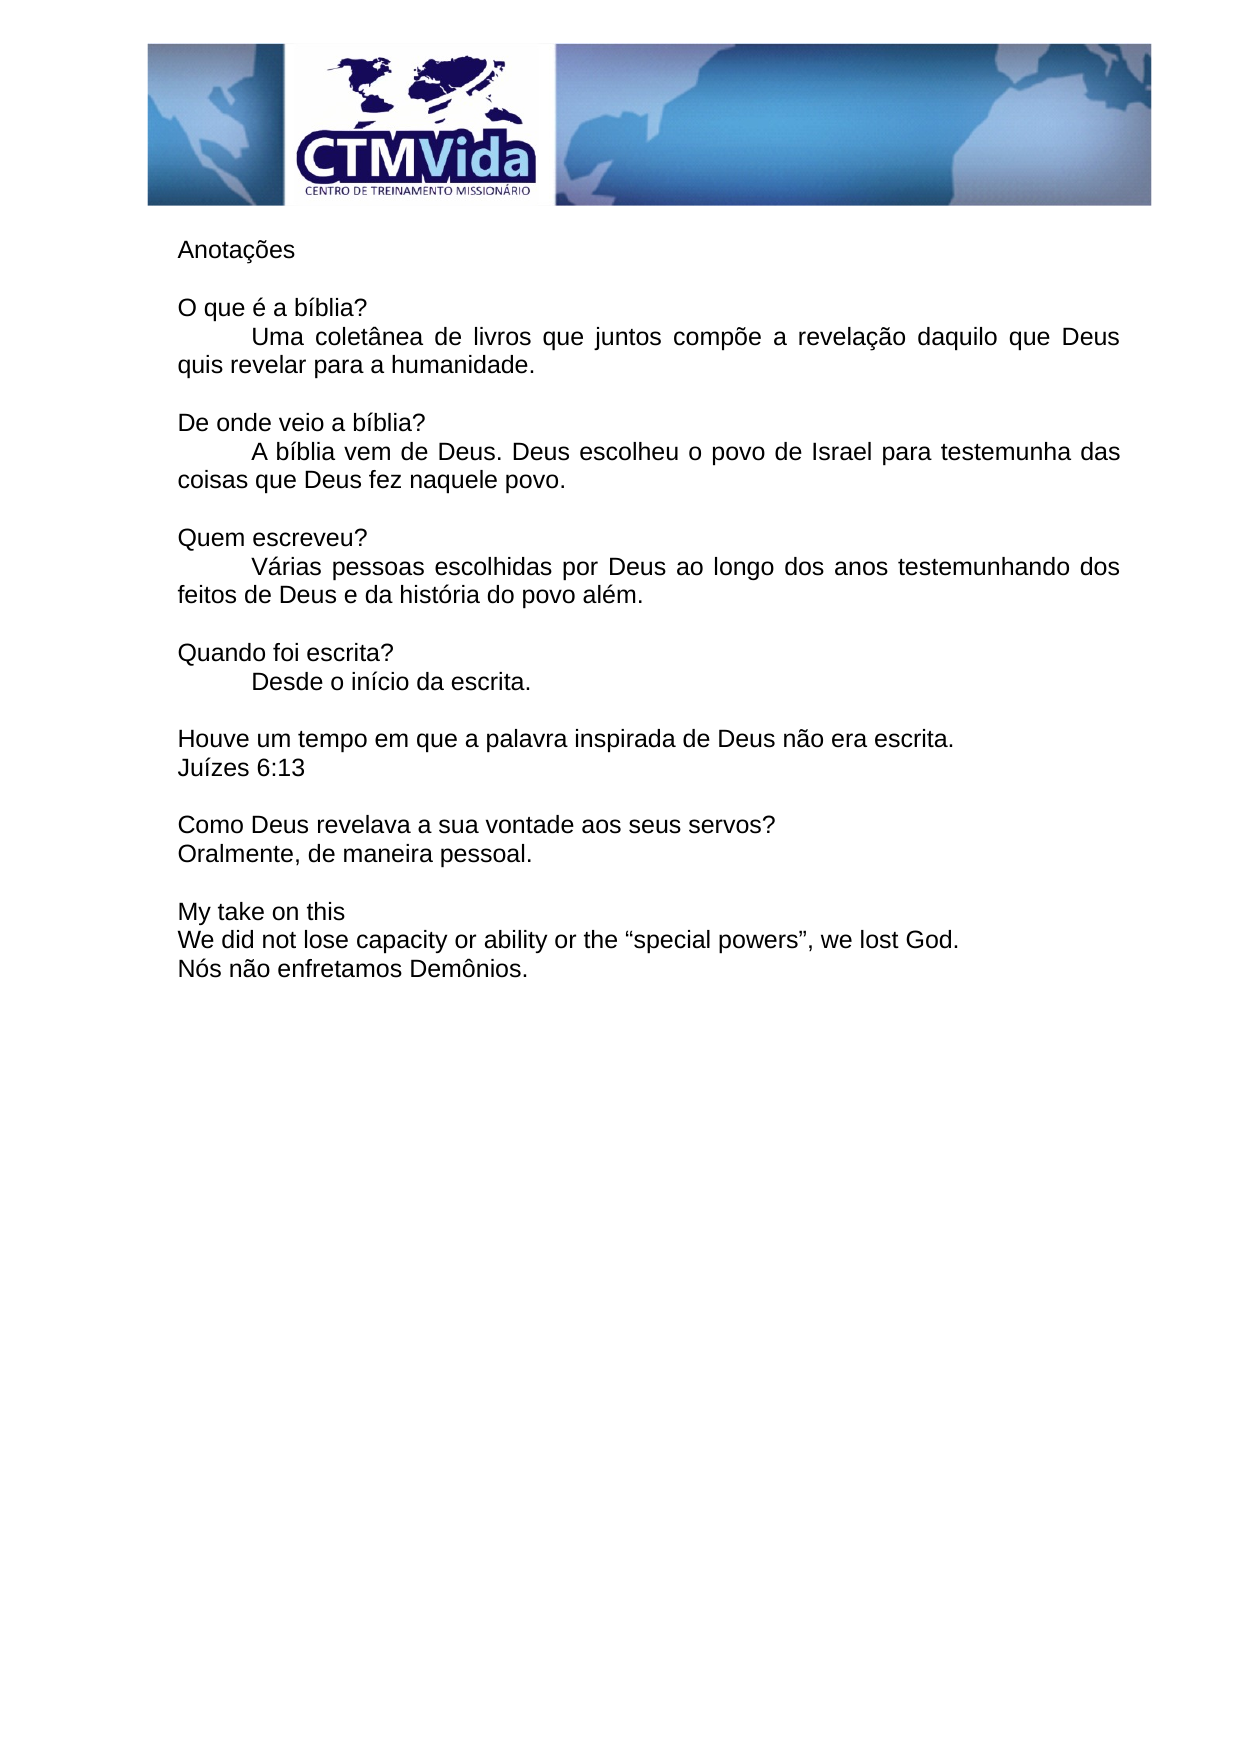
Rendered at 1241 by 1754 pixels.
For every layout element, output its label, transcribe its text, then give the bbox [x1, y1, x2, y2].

text Desde o início da escrita. [177, 667, 1122, 695]
picture [147, 43, 1152, 206]
text Juízes 6:13 [177, 753, 1122, 782]
text Nós não enfretamos Demônios. [177, 954, 1122, 983]
text Quem escreveu? [177, 523, 1122, 552]
text We did not lose capacity or ability or the “special powers”, we lost God. [177, 925, 1122, 954]
text De onde veio a bíblia? [177, 408, 1122, 437]
text Anotações [177, 235, 1122, 264]
text A bíblia vem de Deus. Deus escolheu o povo de Israel para testemunha das coisas que Deus fez naquele povo. [177, 437, 1122, 494]
text Várias pessoas escolhidas por Deus ao longo dos anos testemunhando dos feitos de Deus e da história do povo além. [177, 552, 1122, 609]
text Quando foi escrita? [177, 638, 1122, 667]
text Como Deus revelava a sua vontade aos seus servos? [177, 810, 1122, 839]
text My take on this [177, 897, 1122, 925]
text Houve um tempo em que a palavra inspirada de Deus não era escrita. [177, 724, 1122, 753]
text O que é a bíblia? [177, 293, 1122, 322]
text Oralmente, de maneira pessoal. [177, 839, 1122, 868]
text Uma coletânea de livros que juntos compõe a revelação daquilo que Deus quis revelar para a humanidade. [177, 322, 1122, 379]
